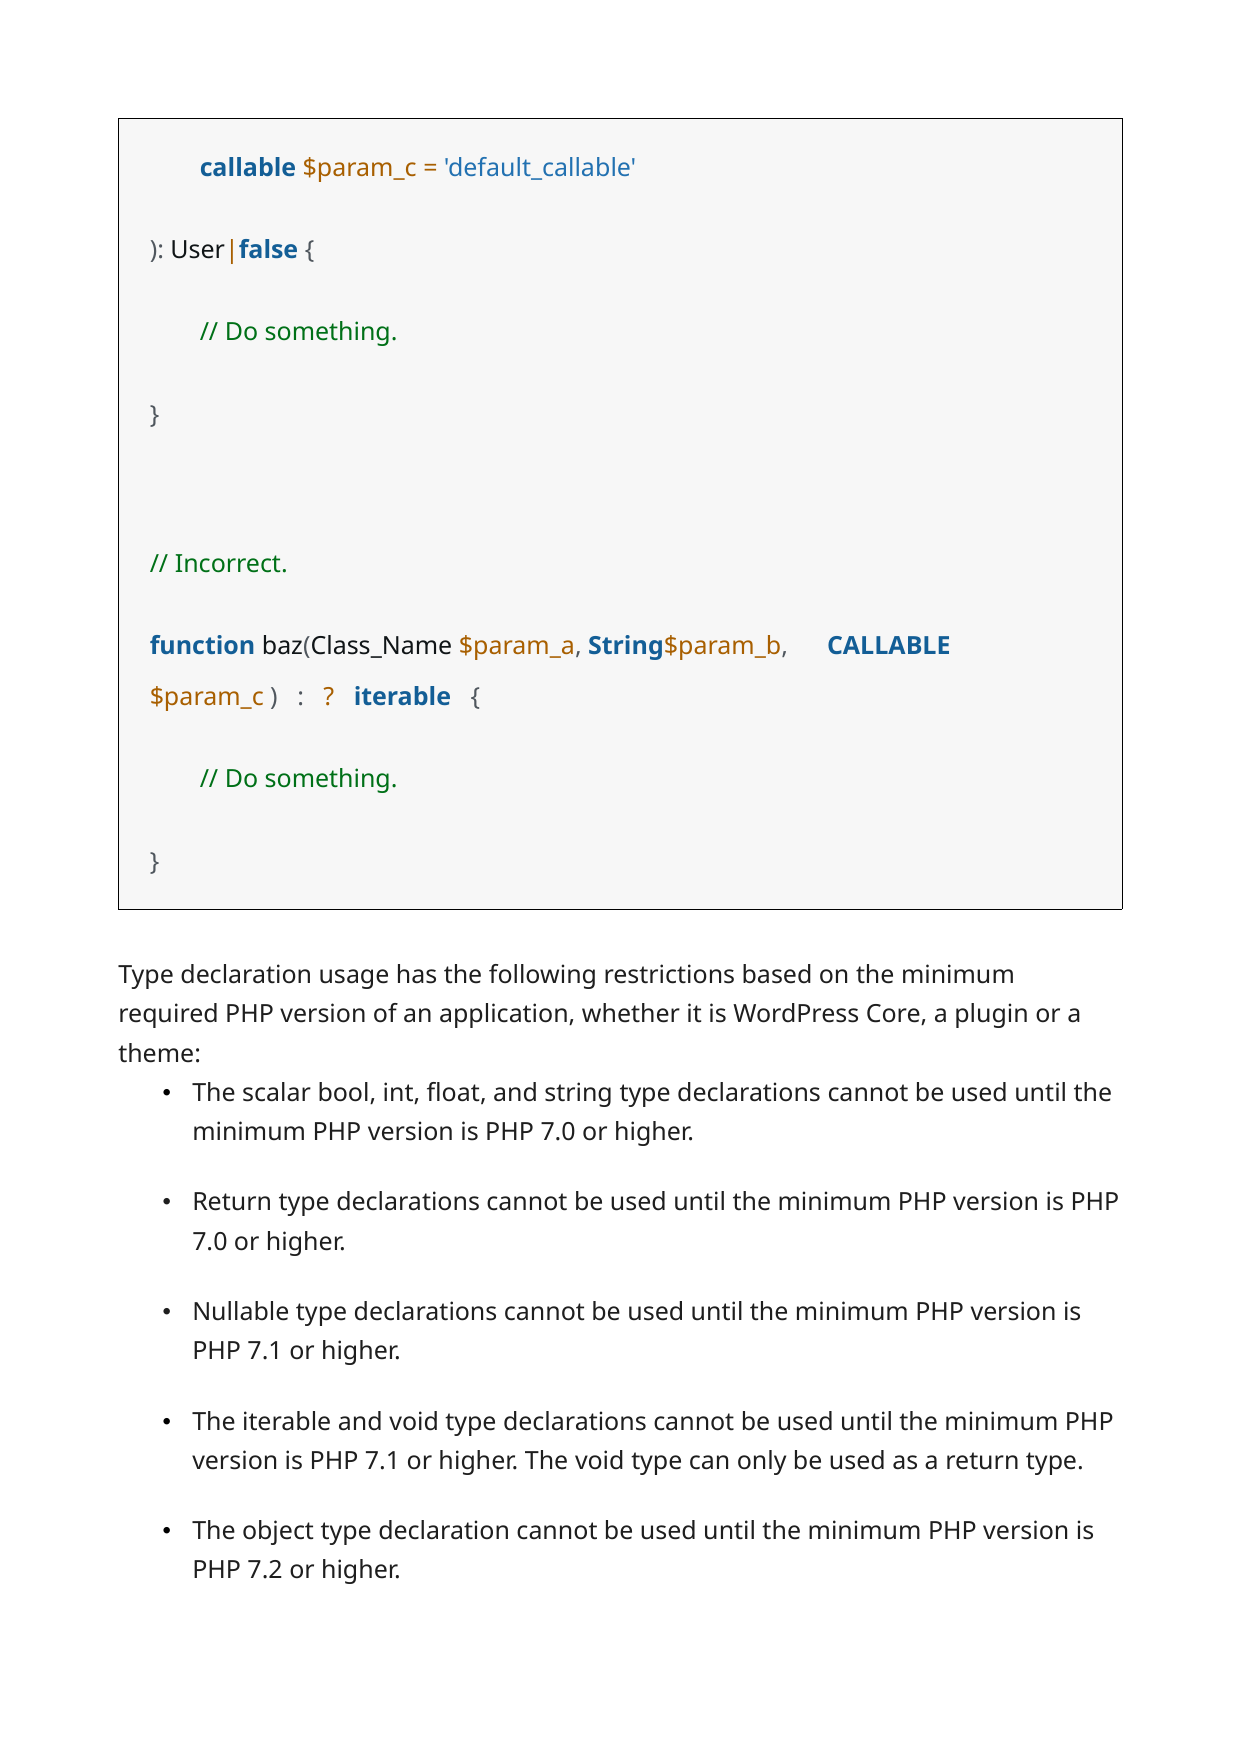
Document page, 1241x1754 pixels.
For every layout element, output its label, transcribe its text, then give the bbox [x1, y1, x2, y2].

text // Do something. [119, 729, 1122, 795]
text // Do something. [119, 283, 1122, 348]
text Type declaration usage has the following restrictions based on the minimum required PHP version of an application, whether it is WordPress Core, a plugin or a theme: [118, 957, 1122, 1069]
list The scalar bool, int, float, and string type declarations cannot be used until the minimum PHP version is PHP 7.0 or higher. [162, 1074, 1122, 1148]
list The object type declaration cannot be used until the minimum PHP version is PHP 7.2 or higher. [162, 1513, 1122, 1586]
text callable $param_c = 'default_callable' [119, 119, 1122, 183]
text } [119, 812, 1122, 909]
list Return type declarations cannot be used until the minimum PHP version is PHP 7.0 or higher. [162, 1184, 1122, 1257]
text // Incorrect. [119, 514, 1122, 579]
text ): User|false { [119, 200, 1122, 266]
list The iterable and void type declarations cannot be used until the minimum PHP version is PHP 7.1 or higher. The void type can only be used as a return type. [162, 1403, 1122, 1476]
list Nullable type declarations cannot be used until the minimum PHP version is PHP 7.1 or higher. [162, 1293, 1122, 1367]
text function baz(Class_Name $param_a, String$param_b, CALLABLE $param_c ) : ? iterable { [119, 596, 1122, 713]
text } [119, 365, 1122, 430]
